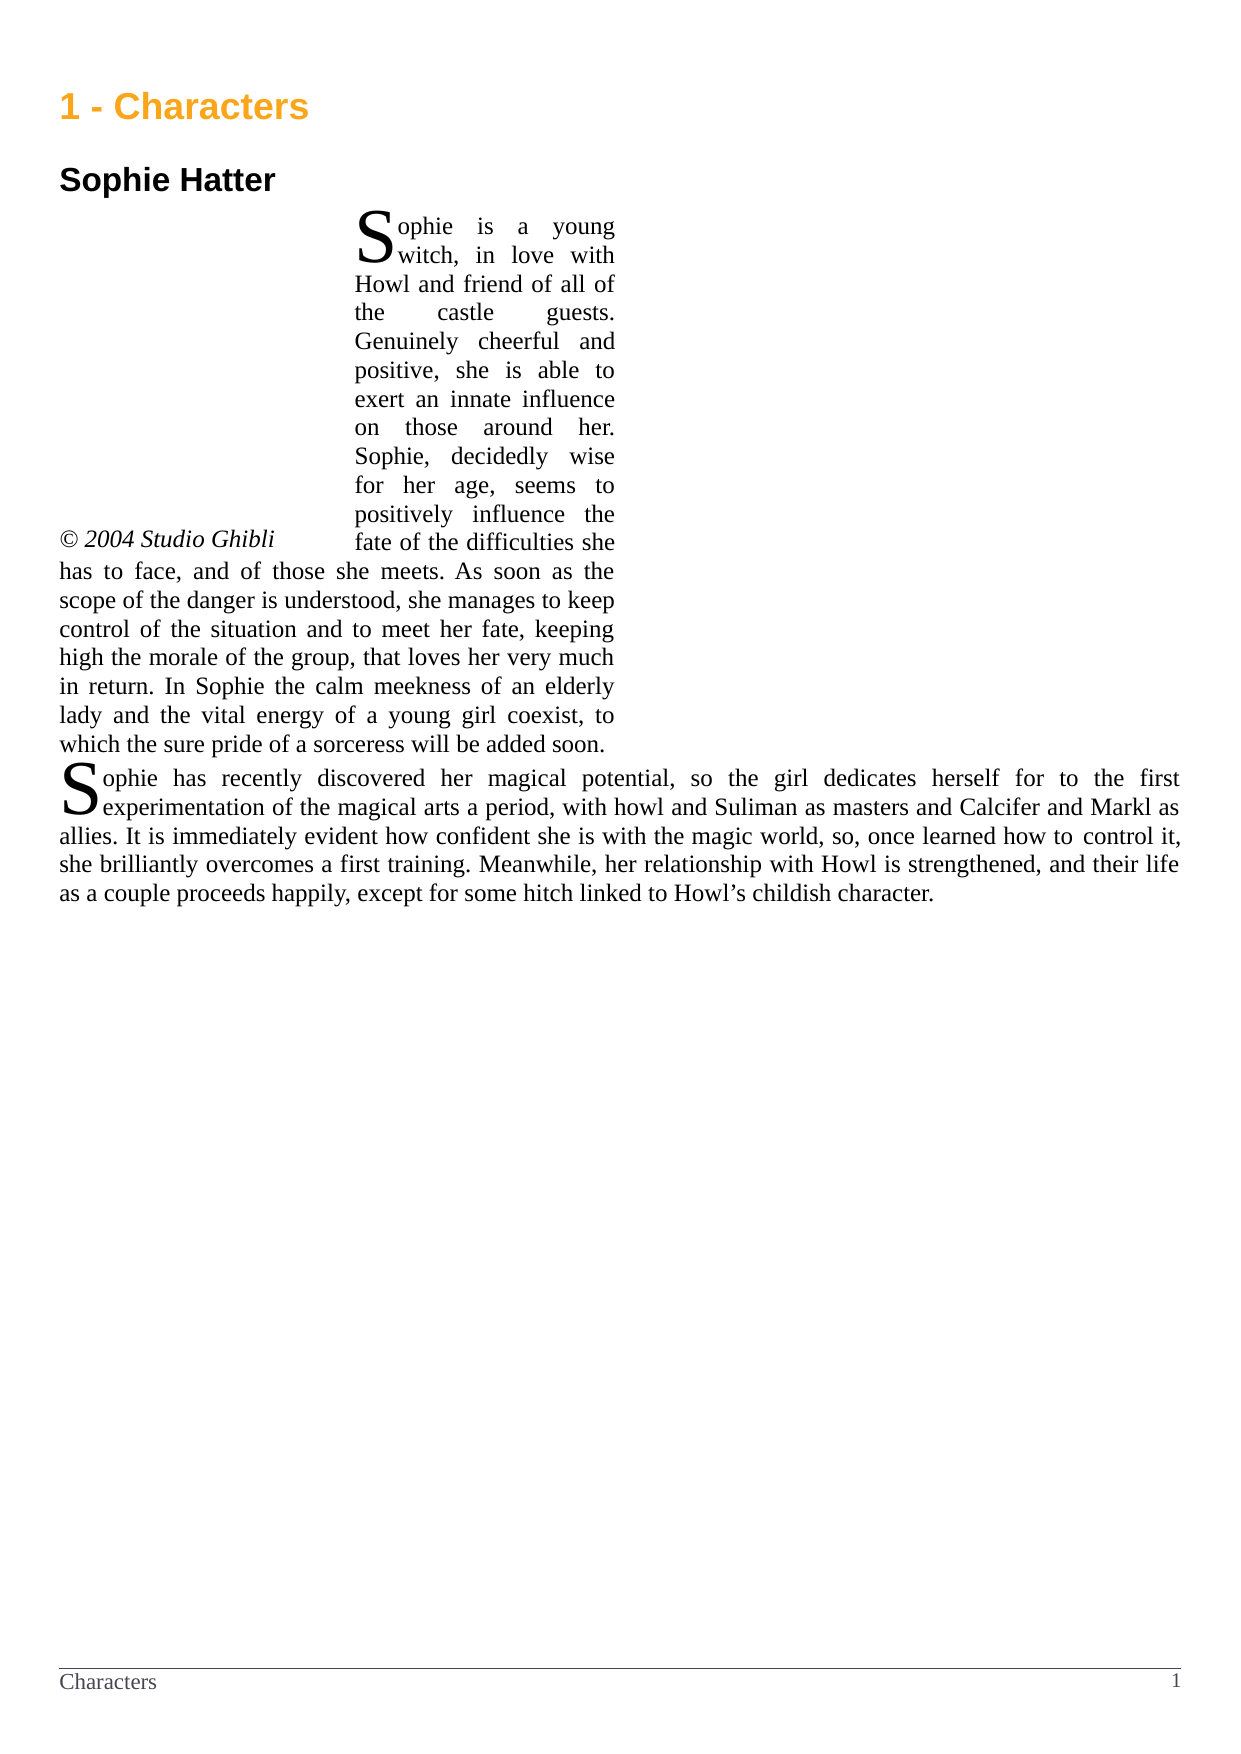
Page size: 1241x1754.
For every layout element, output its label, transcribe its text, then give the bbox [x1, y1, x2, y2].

subtitle Characters [59, 84, 1181, 127]
text © 2004 Studio Ghibli [59, 224, 354, 553]
subtitle Sophie Hatter [59, 160, 1181, 199]
text Sophie has recently discovered her magical potential, so the girl dedicates herself for to the first experimentation of the magical arts a period, with howl and Suliman as masters and Calcifer and Markl as allies. It is immediately evident how confident she is with the magic world, so, once learned how to control it, she brilliantly overcomes a first training. Meanwhile, her relationship with Howl is strengthened, and their life as a couple proceeds happily, except for some hitch linked to Howl’s childish character. [59, 763, 1181, 907]
text Sophie is a young witch, in love with Howl and friend of all of the castle guests. Genuinely cheerful and positive, she is able to exert an innate influence on those around her. Sophie, decidedly wise for her age, seems to positively influence the fate of the difficulties she has to face, and of those she meets. As soon as the scope of the danger is understood, she manages to keep control of the situation and to meet her fate, keeping high the morale of the group, that loves her very much in return. In Sophie the calm meekness of an elderly lady and the vital energy of a young girl coexist, to which the sure pride of a sorceress will be added soon. [59, 211, 1181, 757]
